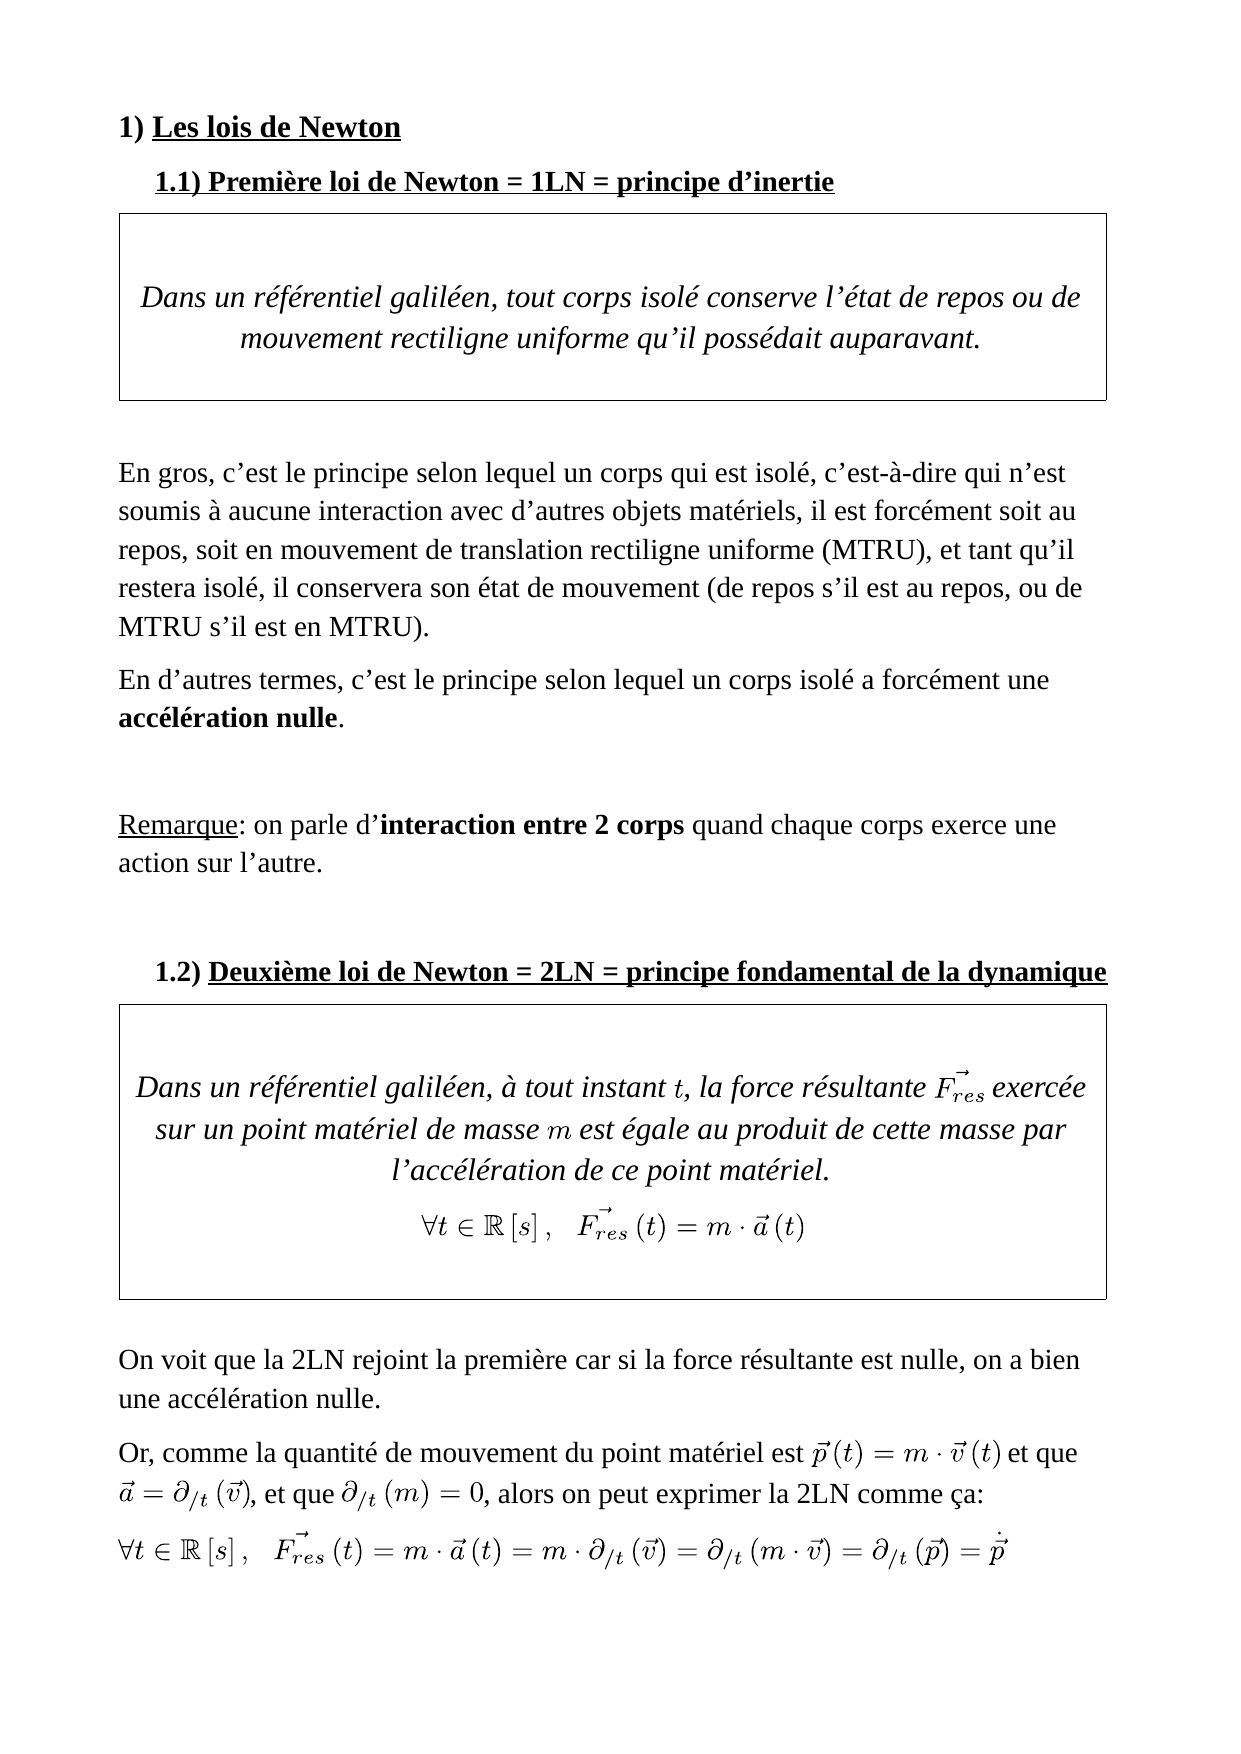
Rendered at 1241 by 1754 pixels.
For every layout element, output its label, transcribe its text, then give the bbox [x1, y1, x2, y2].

text Dans un référentiel galiléen, tout corps isolé conserve l’état de repos ou de mouvement rectiligne uniforme qu’il possédait auparavant. [127, 278, 1097, 355]
text En d’autres termes, c’est le principe selon lequel un corps isolé a forcément une accélération nulle. [118, 662, 1122, 734]
text On voit que la 2LN rejoint la première car si la force résultante est nulle, on a bien une accélération nulle. [118, 1342, 1122, 1414]
text 1) Les lois de Newton [118, 108, 1122, 144]
text Dans un référentiel galiléen, à tout instant , la force résultante exercée sur un point matériel de masse est égale au produit de cette masse par l’accélération de ce point matériel. [127, 1069, 1097, 1187]
text Remarque: on parle d’interaction entre 2 corps quand chaque corps exerce une action sur l’autre. [118, 807, 1122, 879]
text 1.1) Première loi de Newton = 1LN = principe d’inertie [118, 164, 1122, 197]
text Or, comme la quantité de mouvement du point matériel est et que , et que , alors on peut exprimer la 2LN comme ça: [118, 1434, 1122, 1512]
text 1.2) Deuxième loi de Newton = 2LN = principe fondamental de la dynamique [118, 954, 1122, 988]
text En gros, c’est le principe selon lequel un corps qui est isolé, c’est-à-dire qui n’est soumis à aucune interaction avec d’autres objets matériels, il est forcément soit au repos, soit en mouvement de translation rectiligne uniforme (MTRU), et tant qu’il restera isolé, il conservera son état de mouvement (de repos s’il est au repos, ou de MTRU s’il est en MTRU). [118, 455, 1122, 642]
